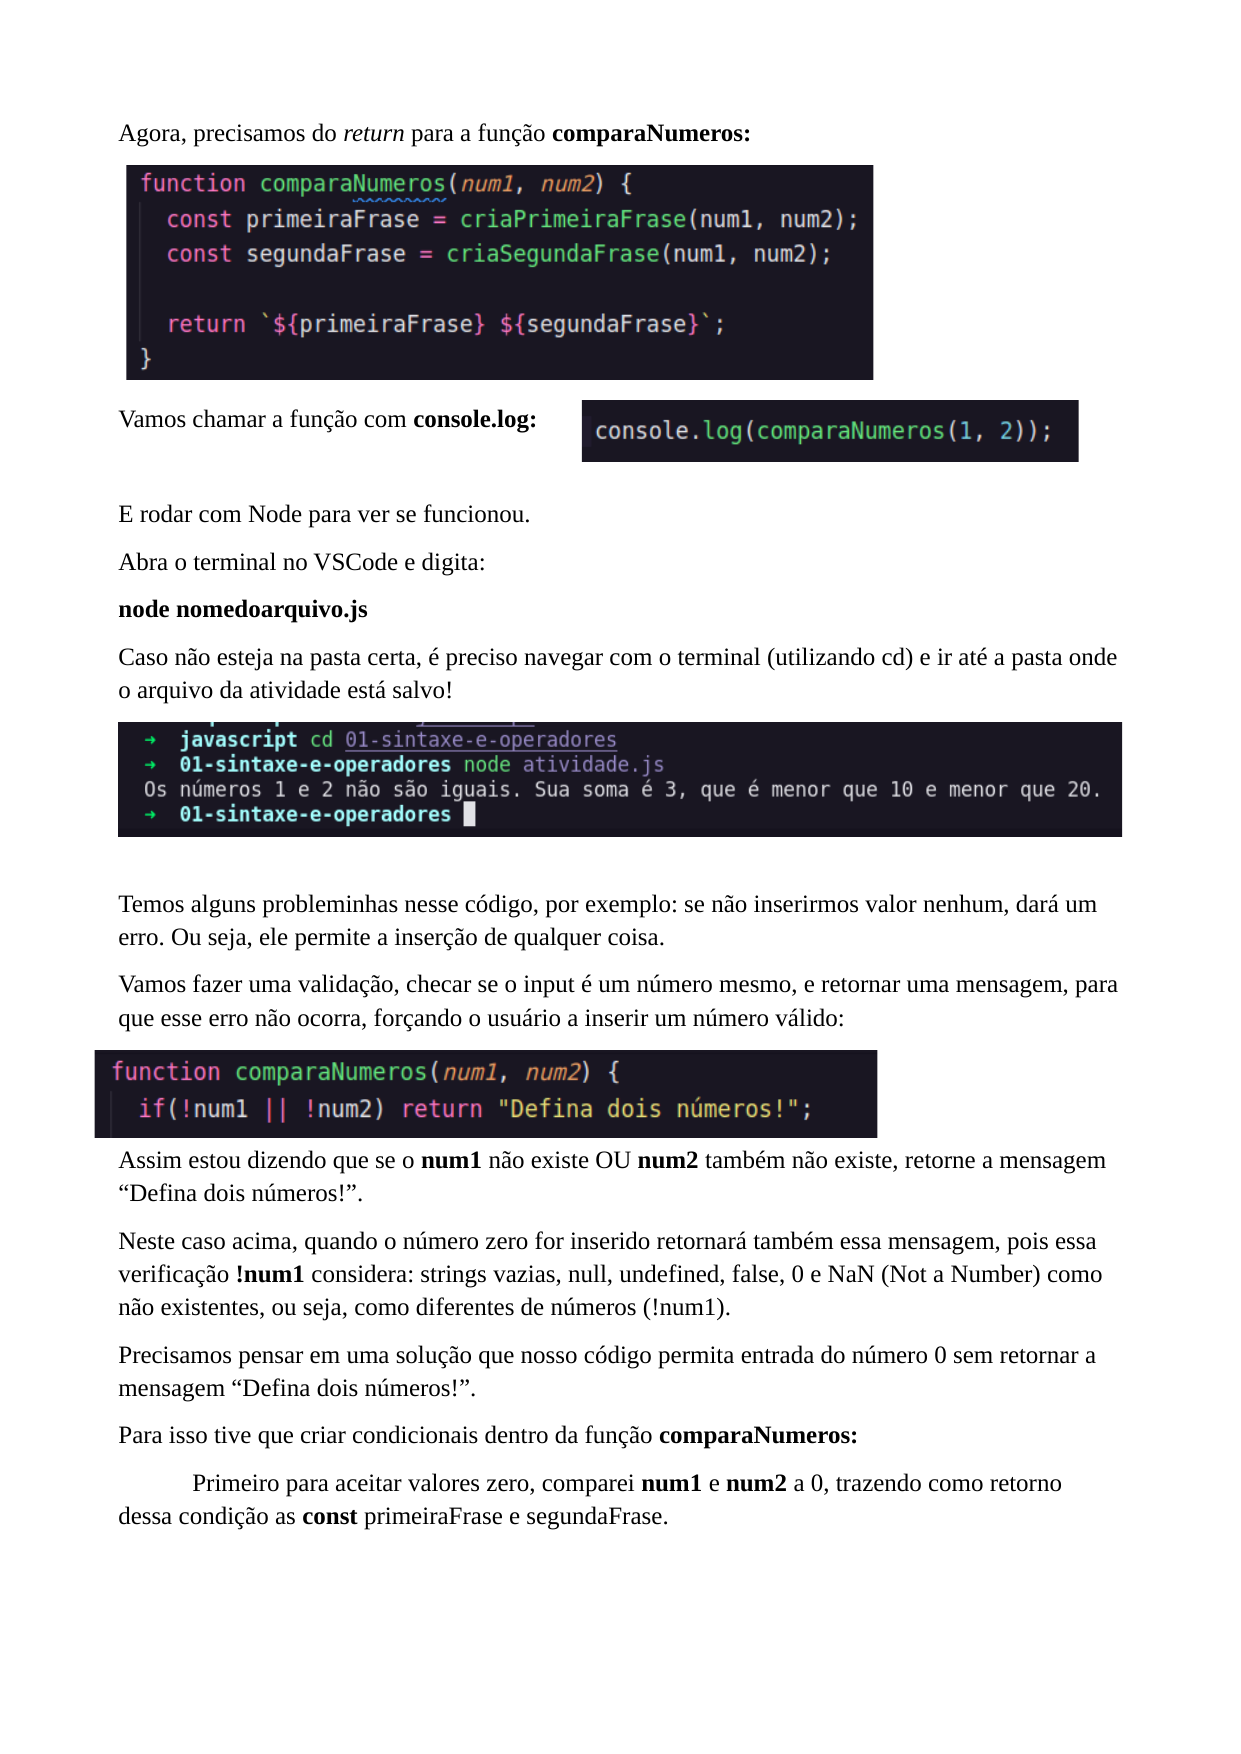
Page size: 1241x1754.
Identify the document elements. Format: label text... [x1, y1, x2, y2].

text Precisamos pensar em uma solução que nosso código permita entrada do número 0 sem retornar a mensagem “Defina dois números!”. [118, 1340, 1122, 1401]
text Caso não esteja na pasta certa, é preciso navegar com o terminal (utilizando cd) e ir até a pasta onde o arquivo da atividade está salvo! [118, 642, 1122, 703]
text Vamos fazer uma validação, checar se o input é um número mesmo, e retornar uma mensagem, para que esse erro não ocorra, forçando o usuário a inserir um número válido: [118, 969, 1122, 1031]
text E rodar com Node para ver se funcionou. [118, 499, 1122, 528]
text Vamos chamar a função com console.log: [118, 404, 581, 432]
text Assim estou dizendo que se o num1 não existe OU num2 também não existe, retorne a mensagem “Defina dois números!”. [118, 1145, 1122, 1207]
picture [126, 165, 874, 380]
text Abra o terminal no VSCode e digita: [118, 547, 1122, 575]
text [1079, 404, 1122, 432]
picture [94, 1050, 878, 1138]
text Temos alguns probleminhas nesse código, por exemplo: se não inserirmos valor nenhum, dará um erro. Ou seja, ele permite a inserção de qualquer coisa. [118, 889, 1122, 951]
text node nomedoarquivo.js [118, 594, 1122, 623]
text Para isso tive que criar condicionais dentro da função comparaNumeros: [118, 1420, 1122, 1449]
text Neste caso acima, quando o número zero for inserido retornará também essa mensagem, pois essa verificação !num1 considera: strings vazias, null, undefined, false, 0 e NaN (Not a Number) como não existentes, ou seja, como diferentes de números (!num1). [118, 1226, 1122, 1321]
picture [581, 400, 1079, 462]
picture [118, 722, 1123, 837]
text Primeiro para aceitar valores zero, comparei num1 e num2 a 0, trazendo como retorno dessa condição as const primeiraFrase e segundaFrase. [118, 1468, 1122, 1530]
text Agora, precisamos do return para a função comparaNumeros: [118, 118, 1122, 147]
